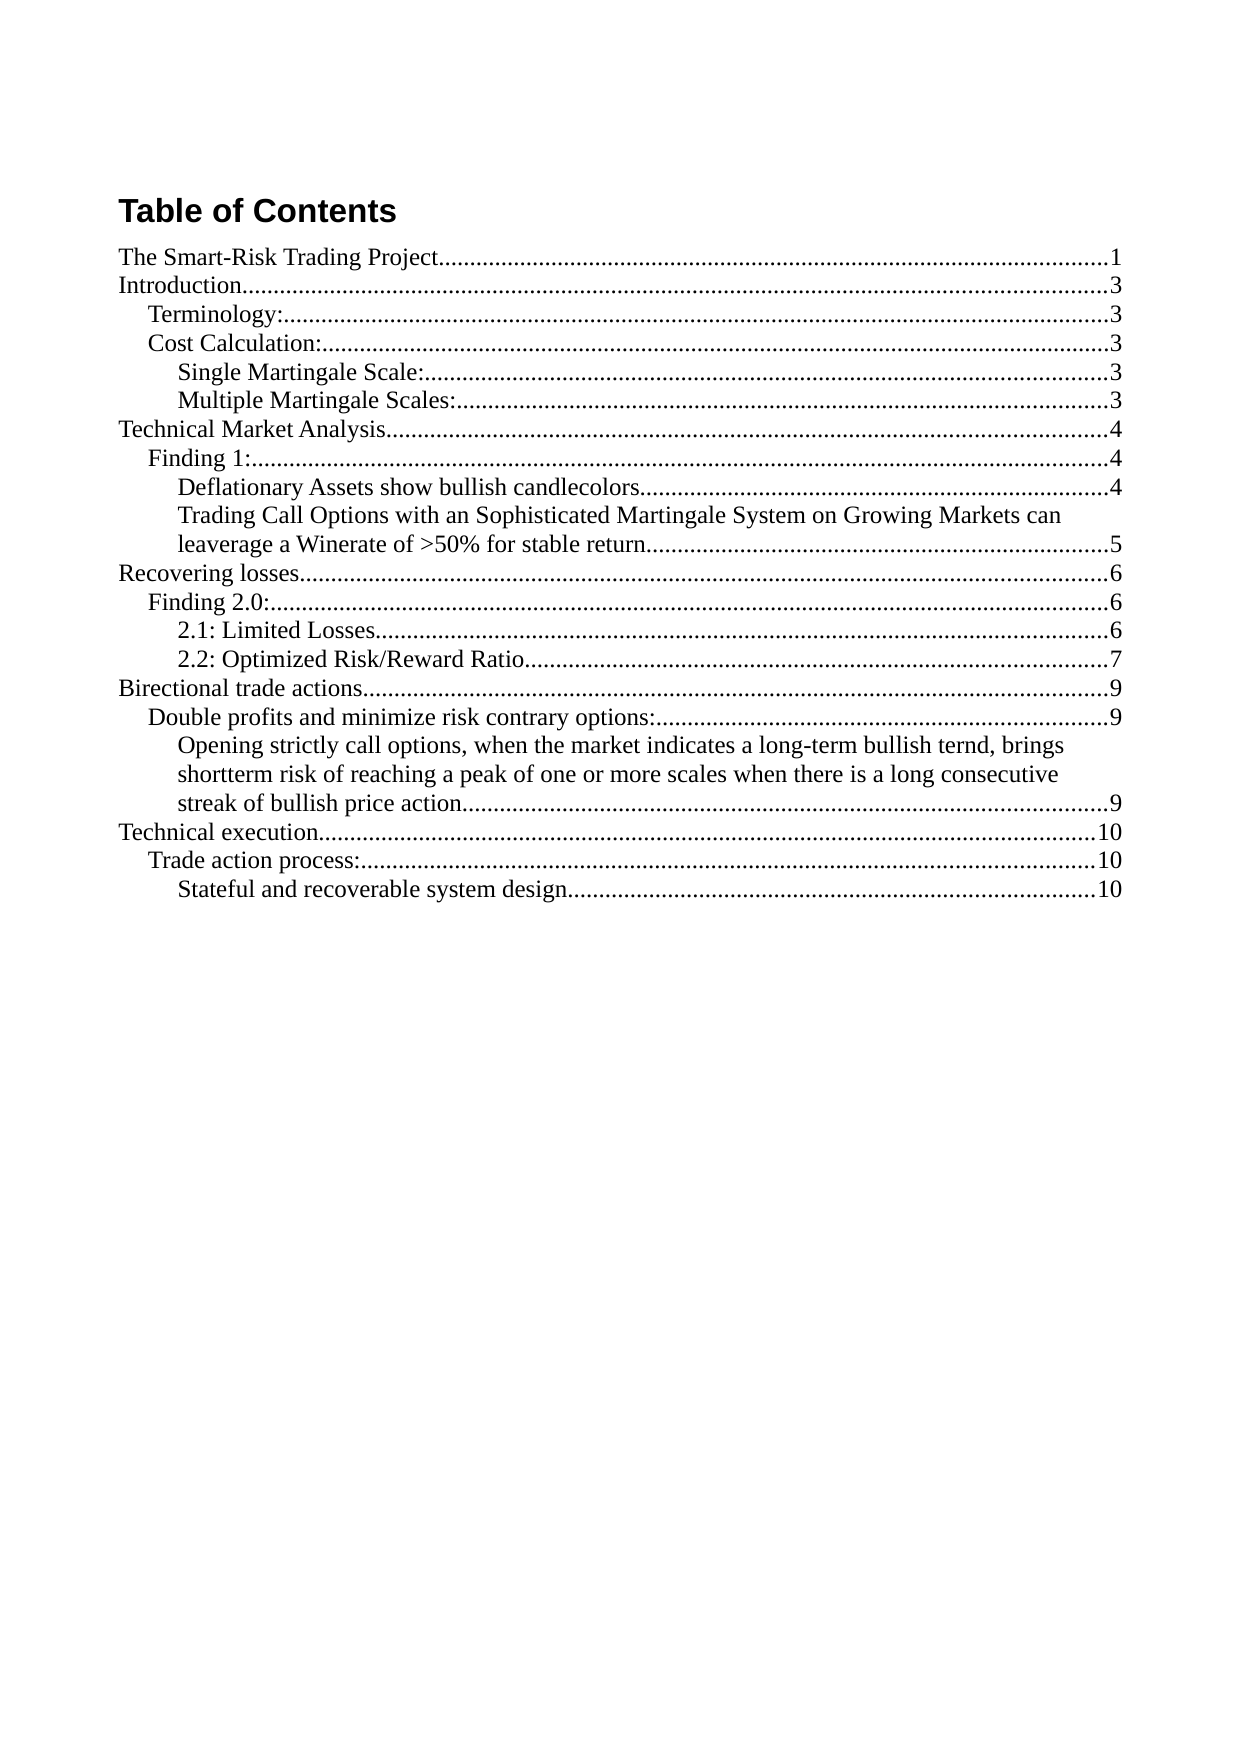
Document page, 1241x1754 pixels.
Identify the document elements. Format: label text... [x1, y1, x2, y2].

text Terminology: 3 [148, 299, 1122, 328]
text Trading Call Options with an Sophisticated Martingale System on Growing Markets can leaverage a Winerate of >50% for stable return. 5 [177, 500, 1122, 558]
text Recovering losses 6 [118, 558, 1122, 587]
text Stateful and recoverable system design. 10 [177, 874, 1122, 903]
text Trade action process: 10 [148, 845, 1122, 874]
text Finding 2.0: 6 [148, 587, 1122, 615]
text Birectional trade actions 9 [118, 673, 1122, 702]
text Deflationary Assets show bullish candlecolors. 4 [177, 472, 1122, 500]
text Single Martingale Scale: 3 [177, 357, 1122, 385]
text 2.2: Optimized Risk/Reward Ratio 7 [177, 644, 1122, 673]
text Technical Market Analysis 4 [118, 414, 1122, 443]
text 2.1: Limited Losses 6 [177, 615, 1122, 644]
subtitle Table of Contents [118, 191, 1122, 229]
text The Smart-Risk Trading Project 1 [118, 242, 1122, 270]
text Multiple Martingale Scales: 3 [177, 385, 1122, 414]
text Double profits and minimize risk contrary options: 9 [148, 702, 1122, 730]
text Introduction 3 [118, 270, 1122, 299]
text Finding 1: 4 [148, 443, 1122, 472]
text Cost Calculation: 3 [148, 328, 1122, 357]
text Opening strictly call options, when the market indicates a long-term bullish ternd, brings shortterm risk of reaching a peak of one or more scales when there is a long consecutive streak of bullish price action. 9 [177, 730, 1122, 817]
text Technical execution 10 [118, 817, 1122, 845]
